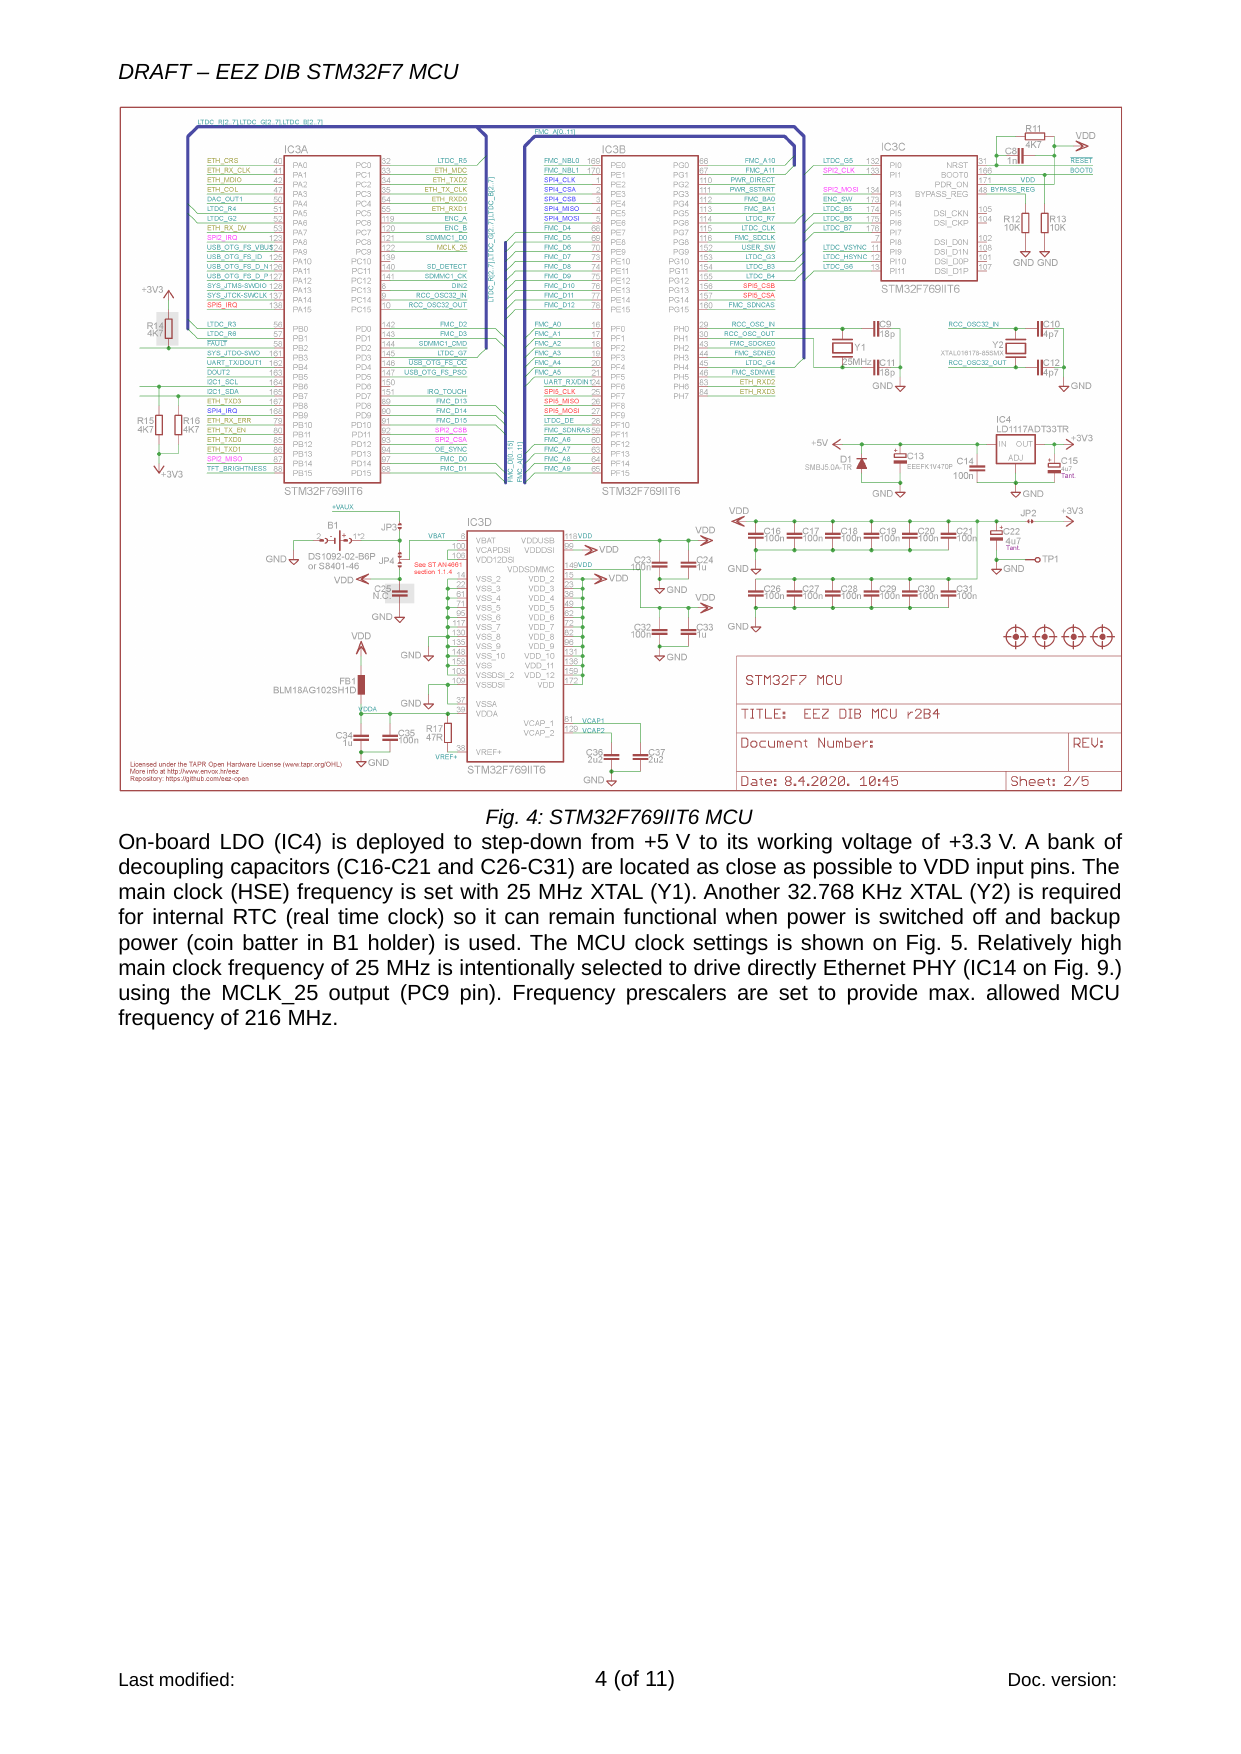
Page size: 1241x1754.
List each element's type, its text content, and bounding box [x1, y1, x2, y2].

picture [118, 106, 1123, 793]
text Fig. 4: STM32F769IIT6 MCU [118, 793, 1122, 828]
text On-board LDO (IC4) is deployed to step-down from +5 V to its working voltage of +3.3 V. A bank of decoupling capacitors (C16-C21 and C26-C31) are located as close as possible to VDD input pins. The main clock (HSE) frequency is set with 25 MHz XTAL (Y1). Another 32.768 KHz XTAL (Y2) is required for internal RTC (real time clock) so it can remain functional when power is switched off and backup power (coin batter in B1 holder) is used. The MCU clock settings is shown on Fig. 5. Relatively high main clock frequency of 25 MHz is intentionally selected to drive directly Ethernet PHY (IC14 on Fig. 9.) using the MCLK_25 output (PC9 pin). Frequency prescalers are set to provide max. allowed MCU frequency of 216 MHz. [118, 828, 1122, 1030]
